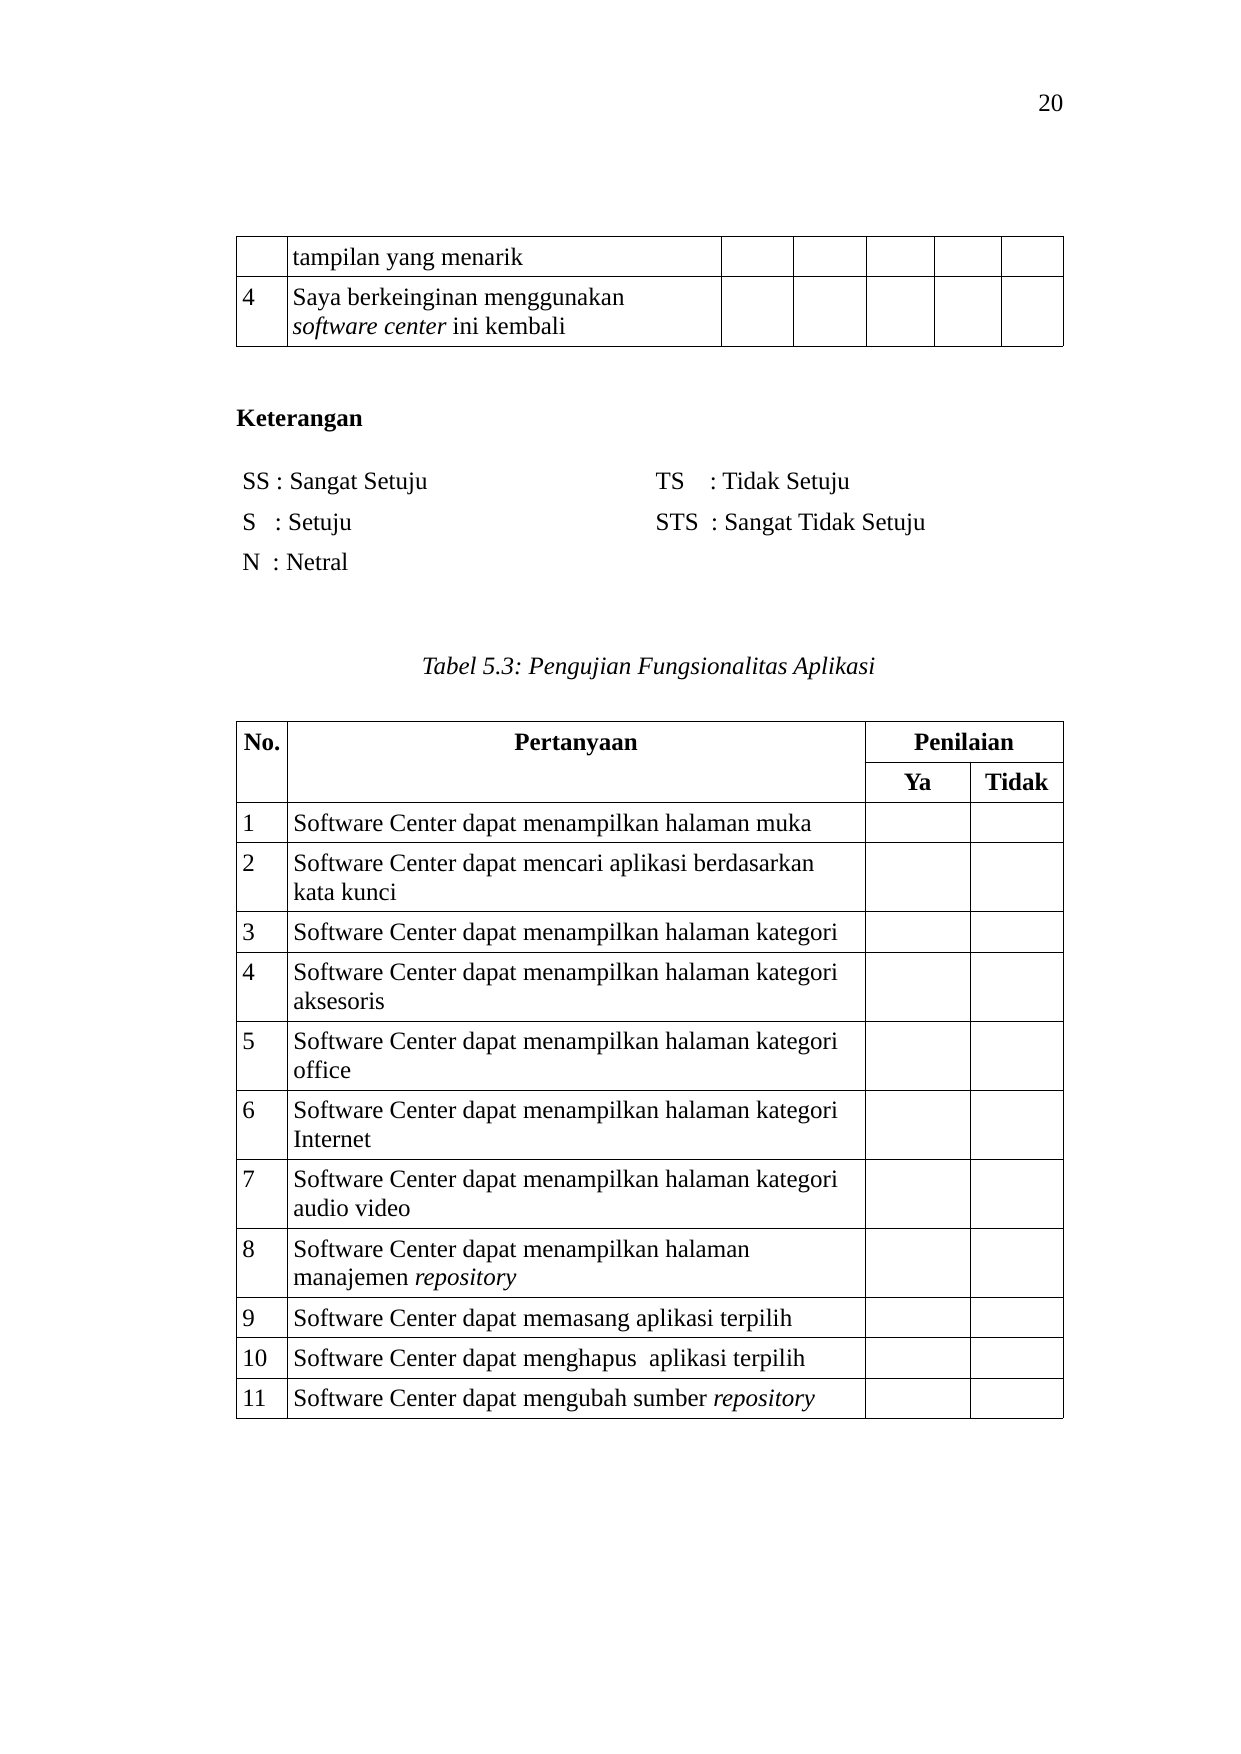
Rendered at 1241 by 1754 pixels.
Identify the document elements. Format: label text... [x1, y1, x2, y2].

table_cell 5 [237, 1022, 287, 1090]
table_cell [971, 1091, 1063, 1159]
table_cell Software Center dapat menampilkan halaman kategori aksesoris [288, 953, 865, 1021]
table_cell [935, 237, 1001, 276]
table_cell [866, 1091, 970, 1159]
table_cell [722, 277, 793, 346]
table_cell 4 [237, 953, 287, 1021]
table_cell [1002, 237, 1063, 276]
table_cell [722, 237, 793, 276]
table_cell Software Center dapat menghapus aplikasi terpilih [288, 1338, 865, 1377]
table_cell [866, 1379, 970, 1418]
table_cell Tidak [971, 763, 1063, 802]
table_cell 11 [237, 1379, 287, 1418]
table_cell Ya [866, 763, 970, 802]
table_header Penilaian [866, 722, 1063, 762]
table_cell [866, 803, 970, 842]
table_cell Software Center dapat menampilkan halaman muka [288, 803, 865, 842]
table_cell Software Center dapat mengubah sumber repository [288, 1379, 865, 1418]
table_cell Software Center dapat menampilkan halaman kategori [288, 912, 865, 952]
table_cell [1002, 277, 1063, 346]
table_cell STS : Sangat Tidak Setuju [650, 501, 1063, 541]
table_cell [866, 843, 970, 911]
table_cell 7 [237, 1160, 287, 1228]
table_cell tampilan yang menarik [288, 237, 721, 276]
table_cell [866, 1160, 970, 1228]
table_cell [794, 277, 866, 346]
table_cell [971, 1229, 1063, 1297]
table_cell [971, 1379, 1063, 1418]
table_header No. [237, 722, 287, 802]
table_cell Software Center dapat menampilkan halaman kategori office [288, 1022, 865, 1090]
table_cell N : Netral [236, 541, 649, 581]
table_cell 4 [237, 277, 287, 346]
text Keterangan [236, 403, 1063, 432]
table_cell [650, 541, 1063, 581]
table_cell [971, 1022, 1063, 1090]
table_cell S : Setuju [236, 501, 649, 541]
table_cell Software Center dapat menampilkan halaman kategori audio video [288, 1160, 865, 1228]
table_header Pertanyaan [288, 722, 865, 802]
table_cell Software Center dapat memasang aplikasi terpilih [288, 1298, 865, 1337]
table_header SS : Sangat Setuju [236, 461, 649, 501]
table_cell [237, 237, 287, 276]
text Tabel 5.3: Pengujian Fungsionalitas Aplikasi [236, 651, 1063, 680]
table_cell [971, 912, 1063, 952]
table_cell [866, 912, 970, 952]
table_cell [971, 1338, 1063, 1377]
table_cell 10 [237, 1338, 287, 1377]
table_cell [867, 237, 934, 276]
table_cell [866, 1298, 970, 1337]
table_cell [971, 1298, 1063, 1337]
table_cell [971, 803, 1063, 842]
table_cell Software Center dapat mencari aplikasi berdasarkan kata kunci [288, 843, 865, 911]
table_cell 9 [237, 1298, 287, 1337]
table_cell [971, 1160, 1063, 1228]
table_cell [866, 1338, 970, 1377]
table_cell 2 [237, 843, 287, 911]
table_cell [866, 1022, 970, 1090]
table_header TS : Tidak Setuju [650, 461, 1063, 501]
table_cell [935, 277, 1001, 346]
table_cell [866, 1229, 970, 1297]
table_cell Software Center dapat menampilkan halaman kategori Internet [288, 1091, 865, 1159]
table_cell [867, 277, 934, 346]
table_cell Saya berkeinginan menggunakan software center ini kembali [288, 277, 721, 346]
table_cell 6 [237, 1091, 287, 1159]
table_cell [971, 843, 1063, 911]
table_cell Software Center dapat menampilkan halaman manajemen repository [288, 1229, 865, 1297]
table_cell [794, 237, 866, 276]
table_cell 8 [237, 1229, 287, 1297]
table_cell 3 [237, 912, 287, 952]
table_cell [971, 953, 1063, 1021]
table_cell [866, 953, 970, 1021]
table_cell 1 [237, 803, 287, 842]
